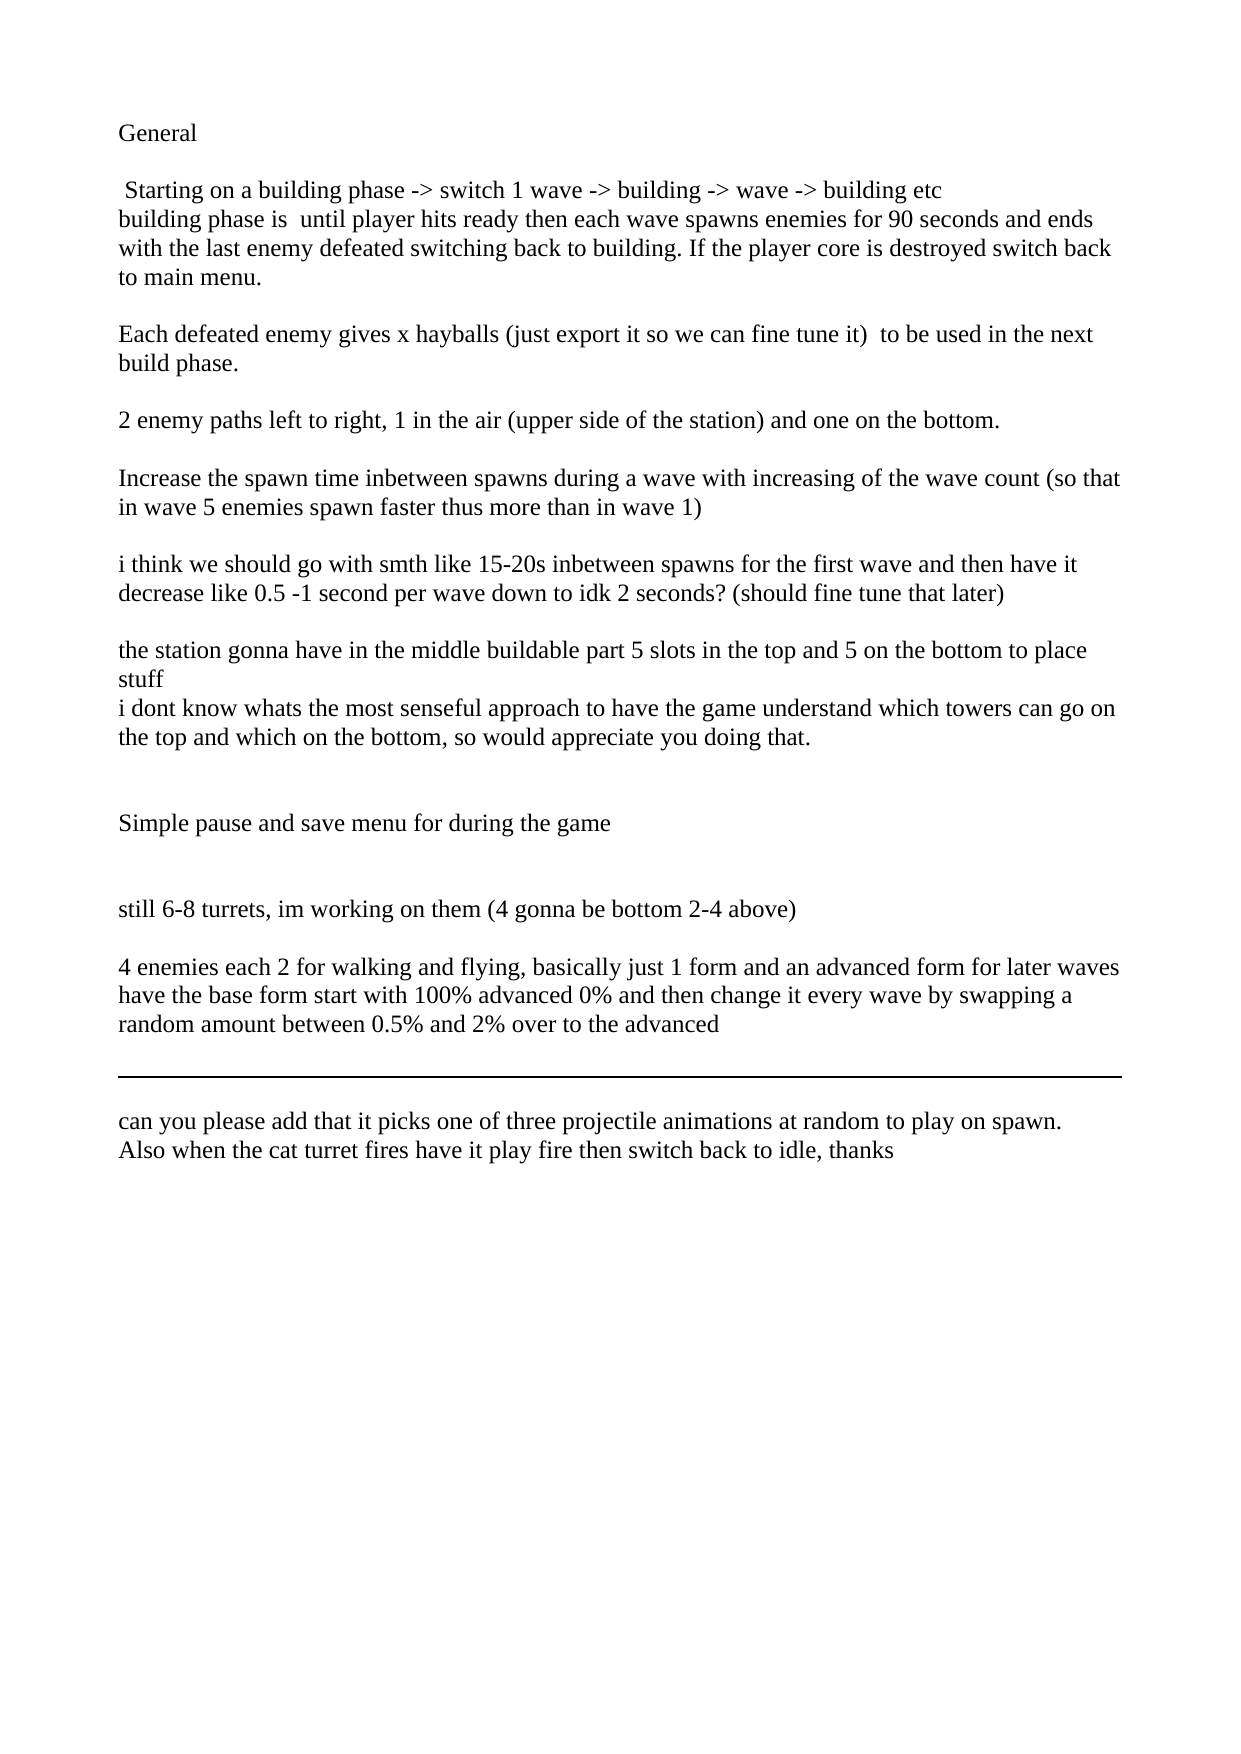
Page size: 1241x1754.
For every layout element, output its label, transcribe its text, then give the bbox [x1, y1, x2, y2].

text General [118, 118, 1122, 147]
text Each defeated enemy gives x hayballs (just export it so we can fine tune it) to be used in the next build phase. [118, 319, 1122, 377]
text 4 enemies each 2 for walking and flying, basically just 1 form and an advanced form for later waves have the base form start with 100% advanced 0% and then change it every wave by swapping a random amount between 0.5% and 2% over to the advanced [118, 952, 1122, 1038]
text the station gonna have in the middle buildable part 5 slots in the top and 5 on the bottom to place stuff i dont know whats the most senseful approach to have the game understand which towers can go on the top and which on the bottom, so would appreciate you doing that. [118, 636, 1122, 751]
text Simple pause and save menu for during the game [118, 808, 1122, 837]
text i think we should go with smth like 15-20s inbetween spawns for the first wave and then have it decrease like 0.5 -1 second per wave down to idk 2 seconds? (should fine tune that later) [118, 549, 1122, 607]
text can you please add that it picks one of three projectile animations at random to play on spawn. [118, 1106, 1122, 1135]
text 2 enemy paths left to right, 1 in the air (upper side of the station) and one on the bottom. [118, 406, 1122, 434]
text still 6-8 turrets, im working on them (4 gonna be bottom 2-4 above) [118, 894, 1122, 923]
text Also when the cat turret fires have it play fire then switch back to idle, thanks [118, 1135, 1122, 1164]
text Increase the spawn time inbetween spawns during a wave with increasing of the wave count (so that in wave 5 enemies spawn faster thus more than in wave 1) [118, 463, 1122, 521]
text building phase is until player hits ready then each wave spawns enemies for 90 seconds and ends with the last enemy defeated switching back to building. If the player core is destroyed switch back to main menu. [118, 204, 1122, 291]
text Starting on a building phase -> switch 1 wave -> building -> wave -> building etc [118, 176, 1122, 204]
